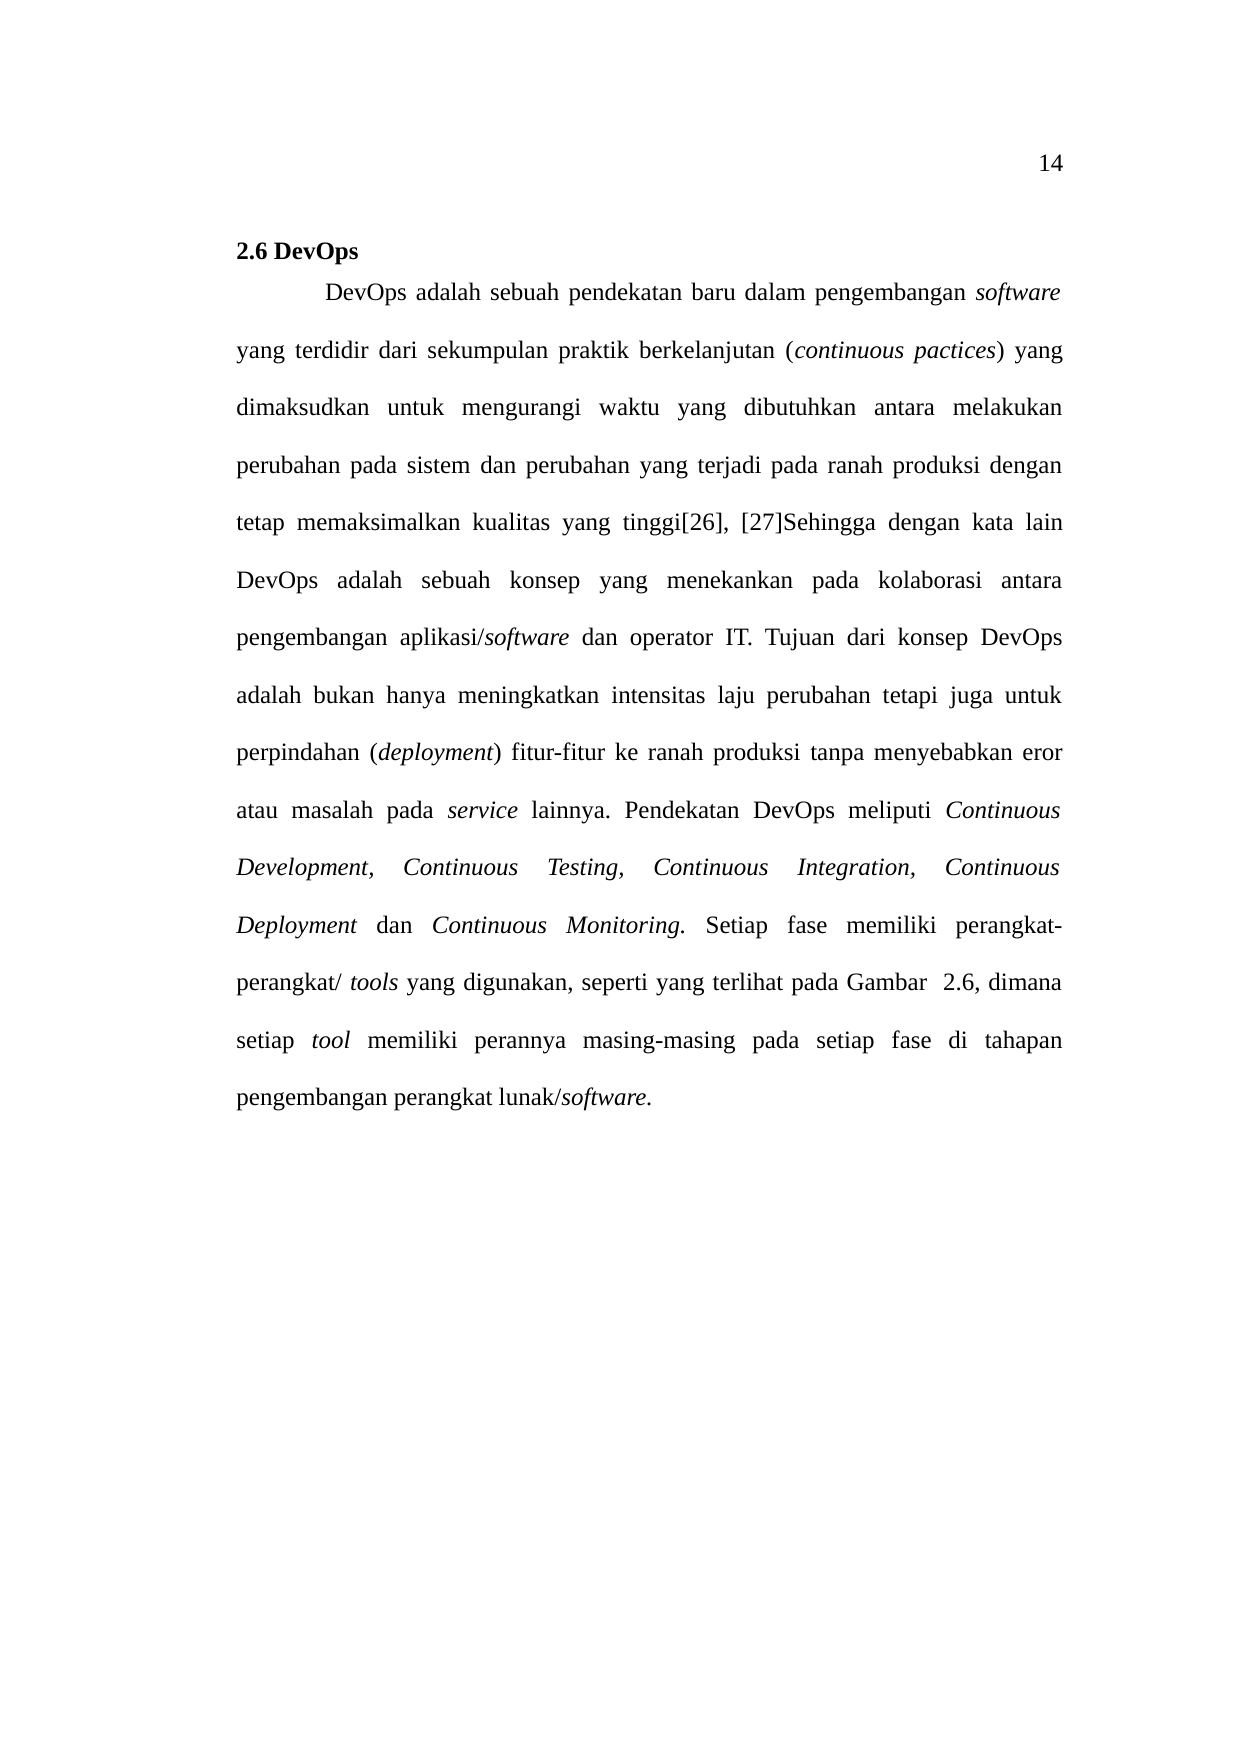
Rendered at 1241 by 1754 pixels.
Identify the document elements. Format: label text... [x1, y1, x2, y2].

text DevOps adalah sebuah pendekatan baru dalam pengembangan software yang terdidir dari sekumpulan praktik berkelanjutan (continuous pactices) yang dimaksudkan untuk mengurangi waktu yang dibutuhkan antara melakukan perubahan pada sistem dan perubahan yang terjadi pada ranah produksi dengan tetap memaksimalkan kualitas yang tinggi[26], [27]Sehingga dengan kata lain DevOps adalah sebuah konsep yang menekankan pada kolaborasi antara pengembangan aplikasi/software dan operator IT. Tujuan dari konsep DevOps adalah bukan hanya meningkatkan intensitas laju perubahan tetapi juga untuk perpindahan (deployment) fitur-fitur ke ranah produksi tanpa menyebabkan eror atau masalah pada service lainnya. Pendekatan DevOps meliputi Continuous Development, Continuous Testing, Continuous Integration, Continuous Deployment dan Continuous Monitoring. Setiap fase memiliki perangkat-perangkat/ tools yang digunakan, seperti yang terlihat pada Gambar 2.6, dimana setiap tool memiliki perannya masing-masing pada setiap fase di tahapan pengembangan perangkat lunak/software. [236, 277, 1063, 1111]
subtitle DevOps [236, 236, 1063, 265]
